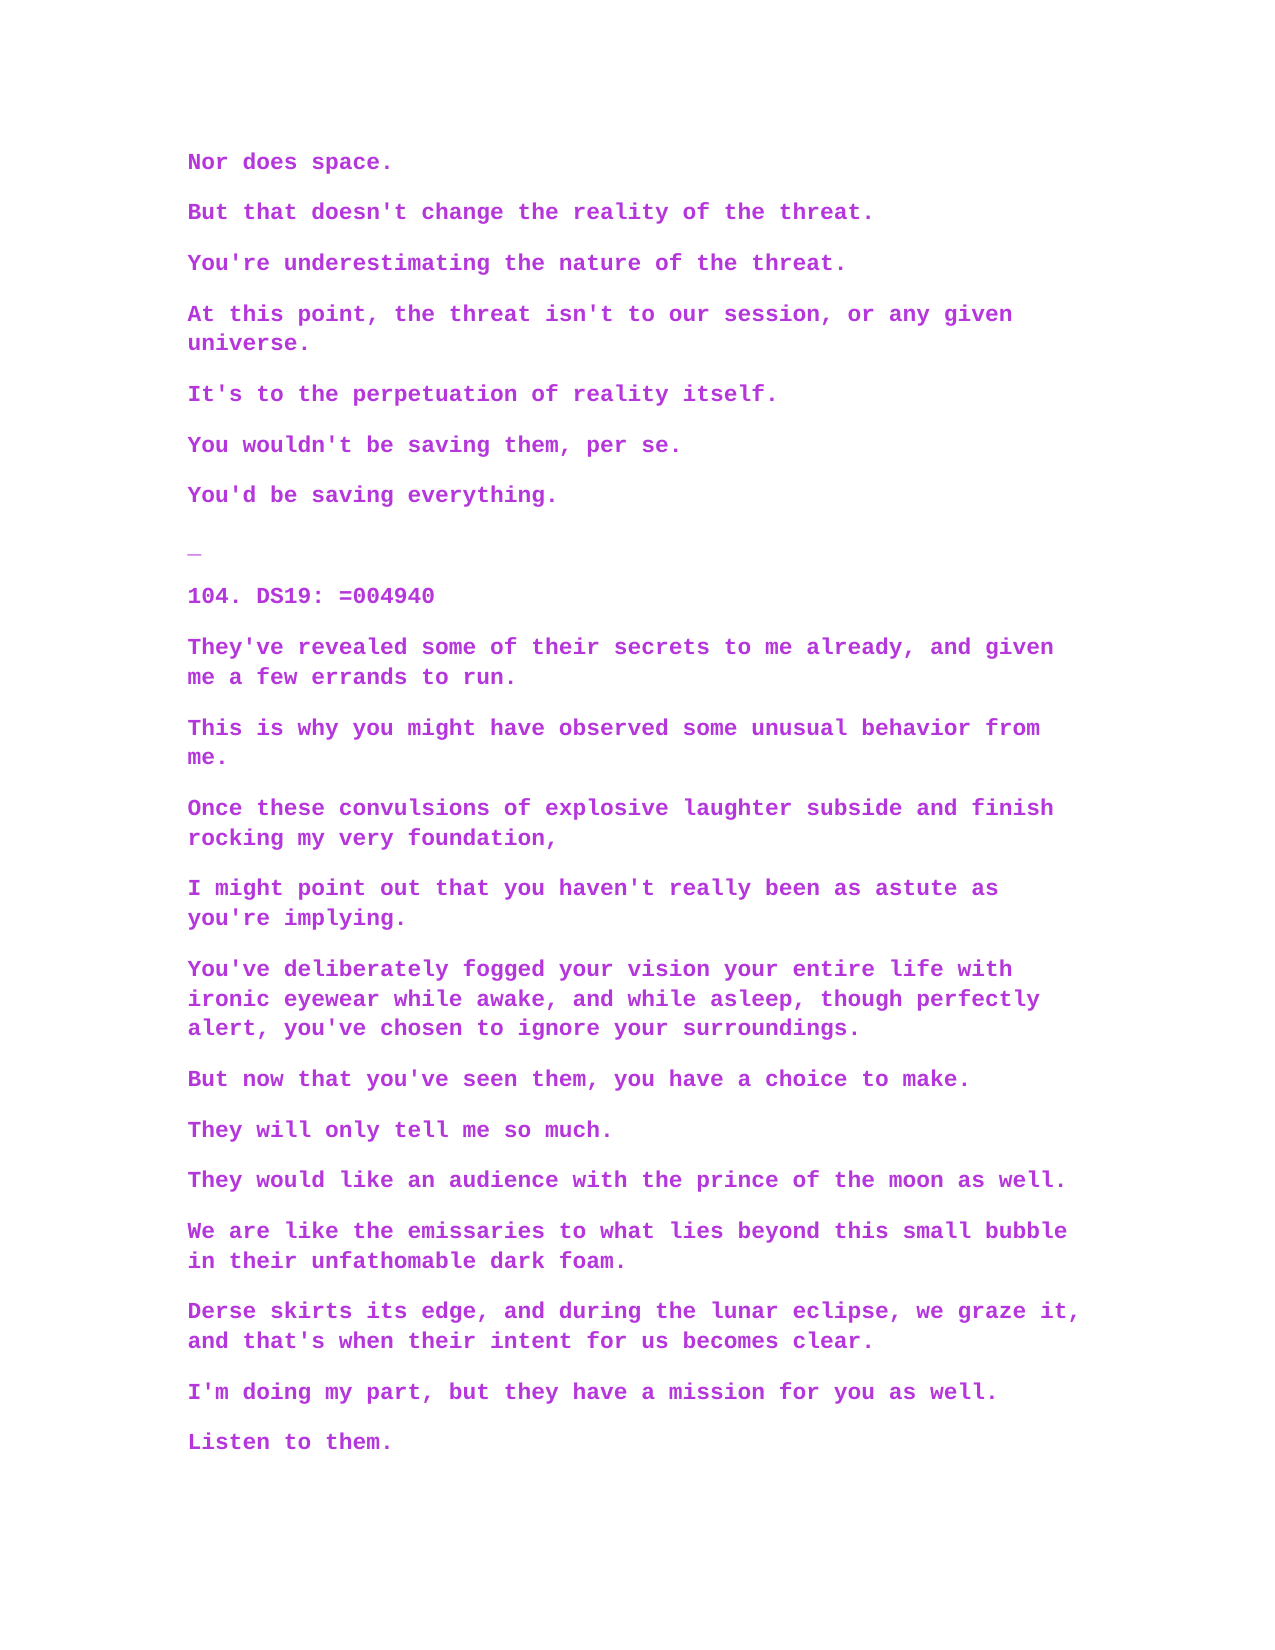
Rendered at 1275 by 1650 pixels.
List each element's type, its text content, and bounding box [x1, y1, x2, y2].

text They would like an audience with the prince of the moon as well. [187, 1168, 1087, 1194]
text They will only tell me so much. [187, 1118, 1087, 1144]
text They've revealed some of their secrets to me already, and given me a few errands to run. [187, 635, 1087, 691]
text You wouldn't be saving them, per se. [187, 433, 1087, 459]
text Nor does space. [187, 150, 1087, 176]
text Listen to them. [187, 1431, 1087, 1457]
text It's to the perpetuation of reality itself. [187, 382, 1087, 408]
text But now that you've seen them, you have a choice to make. [187, 1067, 1087, 1093]
text I'm doing my part, but they have a mission for you as well. [187, 1380, 1087, 1406]
text _ [187, 534, 1087, 560]
text I might point out that you haven't really been as astute as you're implying. [187, 877, 1087, 932]
text 104. DS19: =004940 [187, 585, 1087, 611]
text You'd be saving everything. [187, 483, 1087, 509]
text But that doesn't change the reality of the threat. [187, 201, 1087, 227]
text Once these convulsions of explosive laughter subside and finish rocking my very foundation, [187, 796, 1087, 852]
text We are like the emissaries to what lies beyond this small bubble in their unfathomable dark foam. [187, 1219, 1087, 1275]
text You're underestimating the nature of the threat. [187, 251, 1087, 277]
text At this point, the threat isn't to our session, or any given universe. [187, 302, 1087, 358]
text This is why you might have observed some unusual behavior from me. [187, 716, 1087, 772]
text You've deliberately fogged your vision your entire life with ironic eyewear while awake, and while asleep, though perfectly alert, you've chosen to ignore your surroundings. [187, 957, 1087, 1043]
text Derse skirts its edge, and during the lunar eclipse, we graze it, and that's when their intent for us becomes clear. [187, 1299, 1087, 1355]
